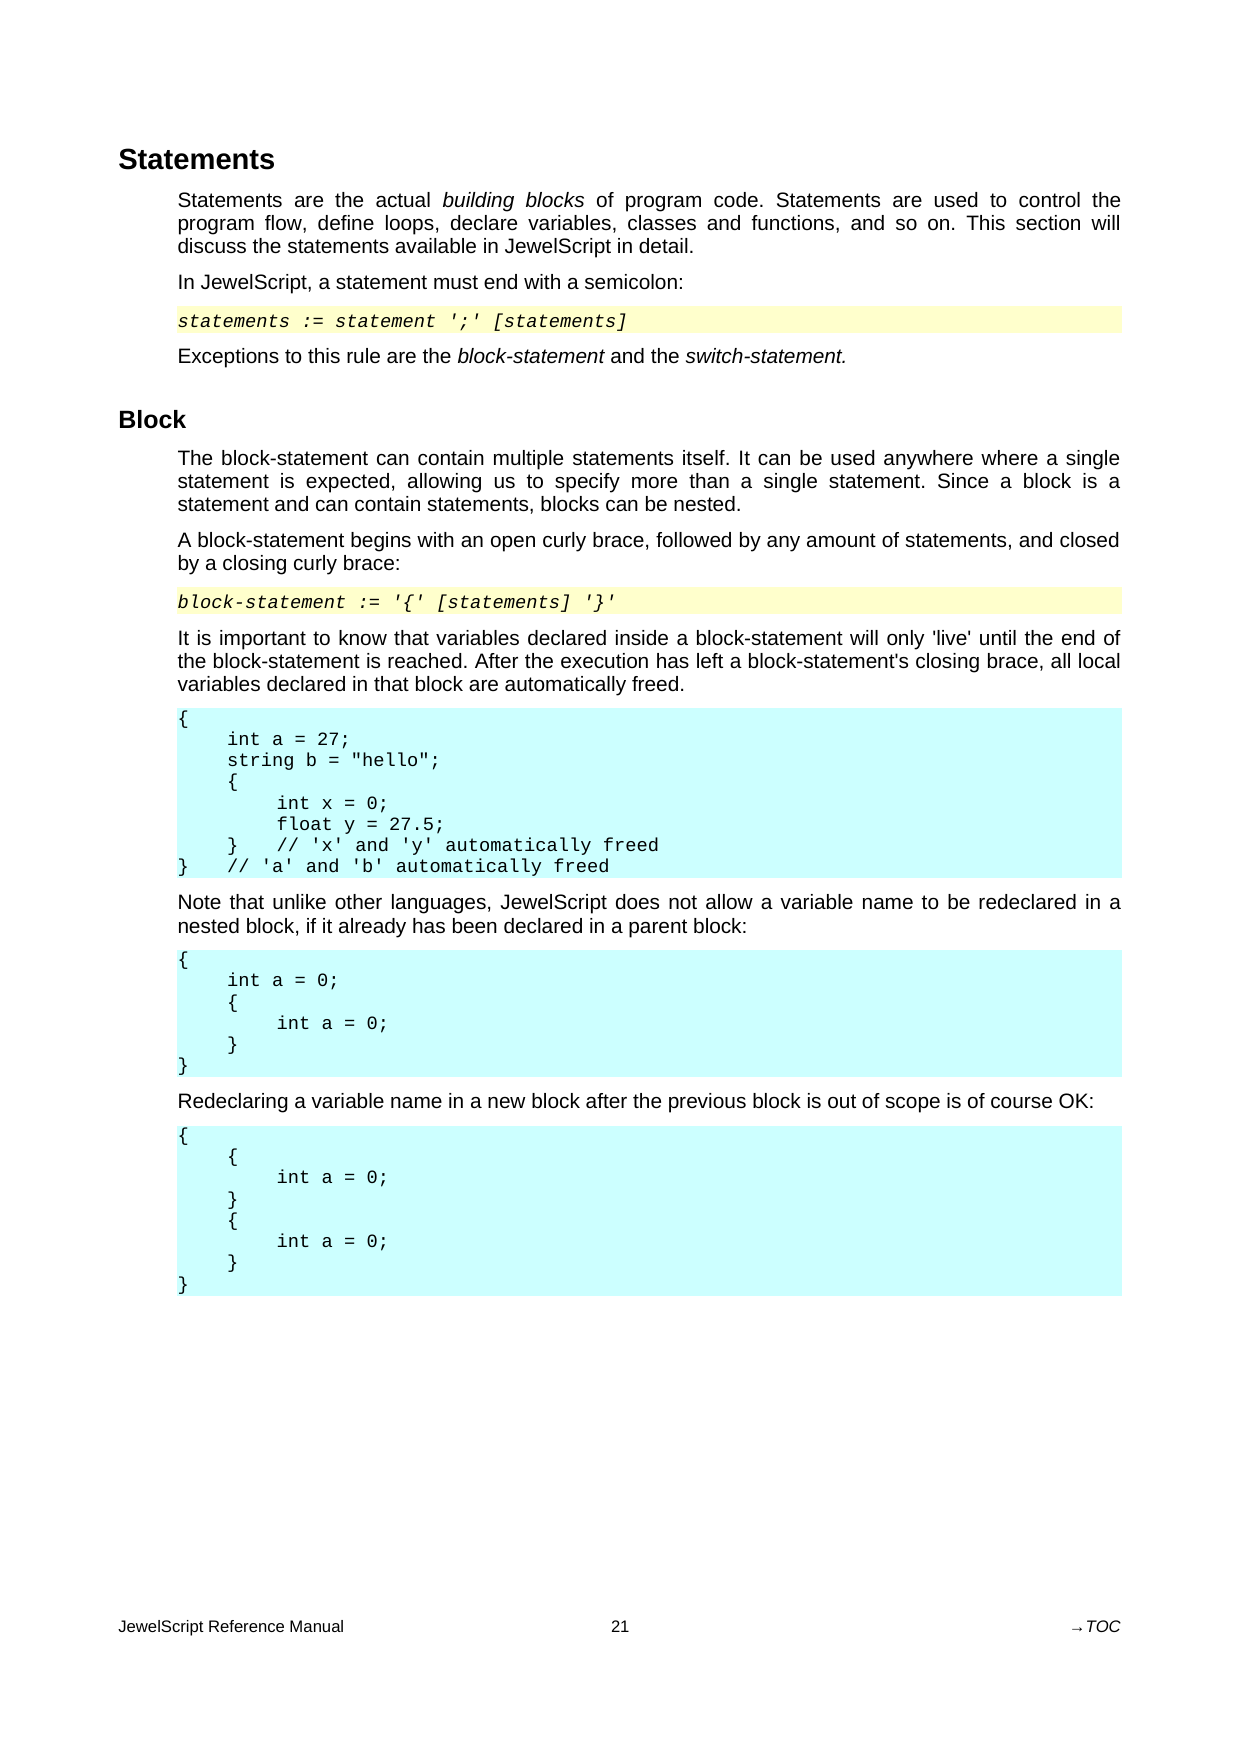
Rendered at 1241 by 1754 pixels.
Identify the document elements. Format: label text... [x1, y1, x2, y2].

text A block-statement begins with an open curly brace, followed by any amount of statements, and closed by a closing curly brace: [177, 528, 1122, 575]
text Redeclaring a variable name in a new block after the previous block is out of scope is of course OK: [177, 1090, 1122, 1113]
text Statements are the actual building blocks of program code. Statements are used to control the program flow, define loops, declare variables, classes and functions, and so on. This section will discuss the statements available in JewelScript in detail. [177, 188, 1122, 258]
text statements := statement ';' [statements] [177, 306, 1122, 333]
text It is important to know that variables declared inside a block-statement will only 'live' until the end of the block-statement is reached. After the execution has left a block-statement's closing brace, all local variables declared in that block are automatically freed. [177, 626, 1122, 696]
text { int a = 27; string b = "hello"; { int x = 0; float y = 27.5; } // 'x' and 'y' automatically freed } // 'a' and 'b' automatically freed [177, 708, 1122, 878]
text { { int a = 0; } { int a = 0; } } [177, 1126, 1122, 1296]
text Note that unlike other languages, JewelScript does not allow a variable name to be redeclared in a nested block, if it already has been declared in a parent block: [177, 891, 1122, 937]
text Exceptions to this rule are the block-statement and the switch-statement. [177, 345, 1122, 368]
subtitle Statements [118, 143, 1122, 176]
text block-statement := '{' [statements] '}' [177, 587, 1122, 614]
text In JewelScript, a statement must end with a semicolon: [177, 270, 1122, 294]
text { int a = 0; { int a = 0; } } [177, 950, 1122, 1077]
text The block-statement can contain multiple statements itself. It can be used anywhere where a single statement is expected, allowing us to specify more than a single statement. Since a block is a statement and can contain statements, blocks can be nested. [177, 446, 1122, 516]
subtitle Block [118, 406, 1122, 434]
